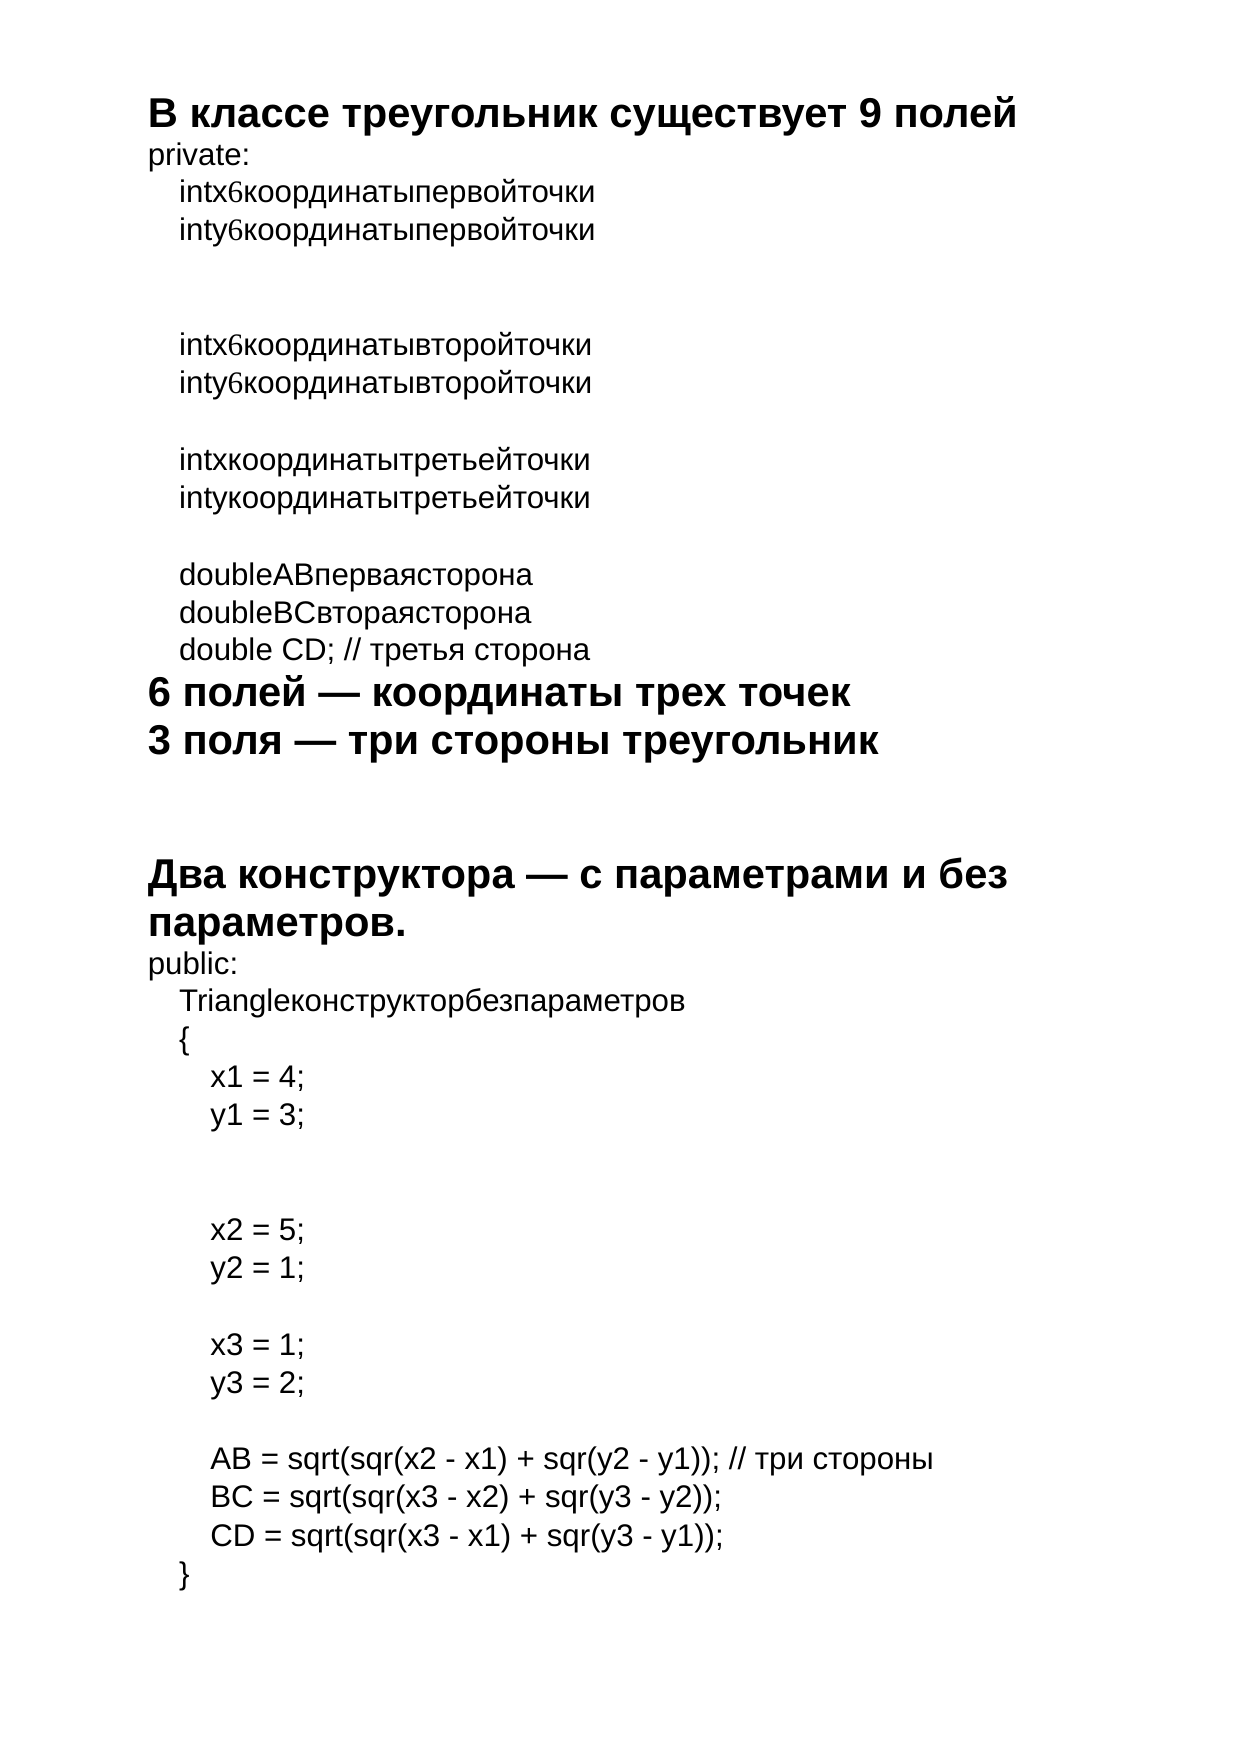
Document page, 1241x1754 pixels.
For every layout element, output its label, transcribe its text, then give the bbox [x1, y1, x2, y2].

text В классе треугольник существует 9 полей [148, 88, 1152, 136]
text y1 = 3; [148, 1095, 1152, 1133]
text } [148, 1554, 1152, 1592]
text intx1координатывторойточки [148, 326, 1152, 364]
text 6 полей — координаты трех точек [148, 667, 1152, 715]
text y2 = 1; [148, 1248, 1152, 1286]
text public: [148, 945, 1152, 981]
text private: [148, 136, 1152, 172]
text AB = sqrt(sqr(x2 - x1) + sqr(y2 - y1)); // три стороны [148, 1439, 1152, 1478]
text x3 = 1; [148, 1325, 1152, 1363]
text double CD; // третья сторона [148, 631, 1152, 667]
text BC = sqrt(sqr(x3 - x2) + sqr(y3 - y2)); [148, 1478, 1152, 1516]
text intyкоординатытретьейточки [148, 478, 1152, 516]
text y3 = 2; [148, 1363, 1152, 1401]
text CD = sqrt(sqr(x3 - x1) + sqr(y3 - y1)); [148, 1516, 1152, 1554]
text x1 = 4; [148, 1057, 1152, 1095]
text inty1координатывторойточки [148, 364, 1152, 402]
text intx1координатыпервойточки [148, 172, 1152, 211]
text doubleBCвтораясторона [148, 593, 1152, 631]
text { [148, 1019, 1152, 1057]
text Два конструктора — с параметрами и без параметров. [148, 849, 1152, 945]
text inty1координатыпервойточки [148, 211, 1152, 249]
text doubleABперваясторона [148, 555, 1152, 593]
text 3 поля — три стороны треугольник [148, 715, 1152, 763]
text Triangleконструкторбезпараметров [148, 981, 1152, 1019]
text x2 = 5; [148, 1210, 1152, 1248]
text intxкоординатытретьейточки [148, 440, 1152, 478]
